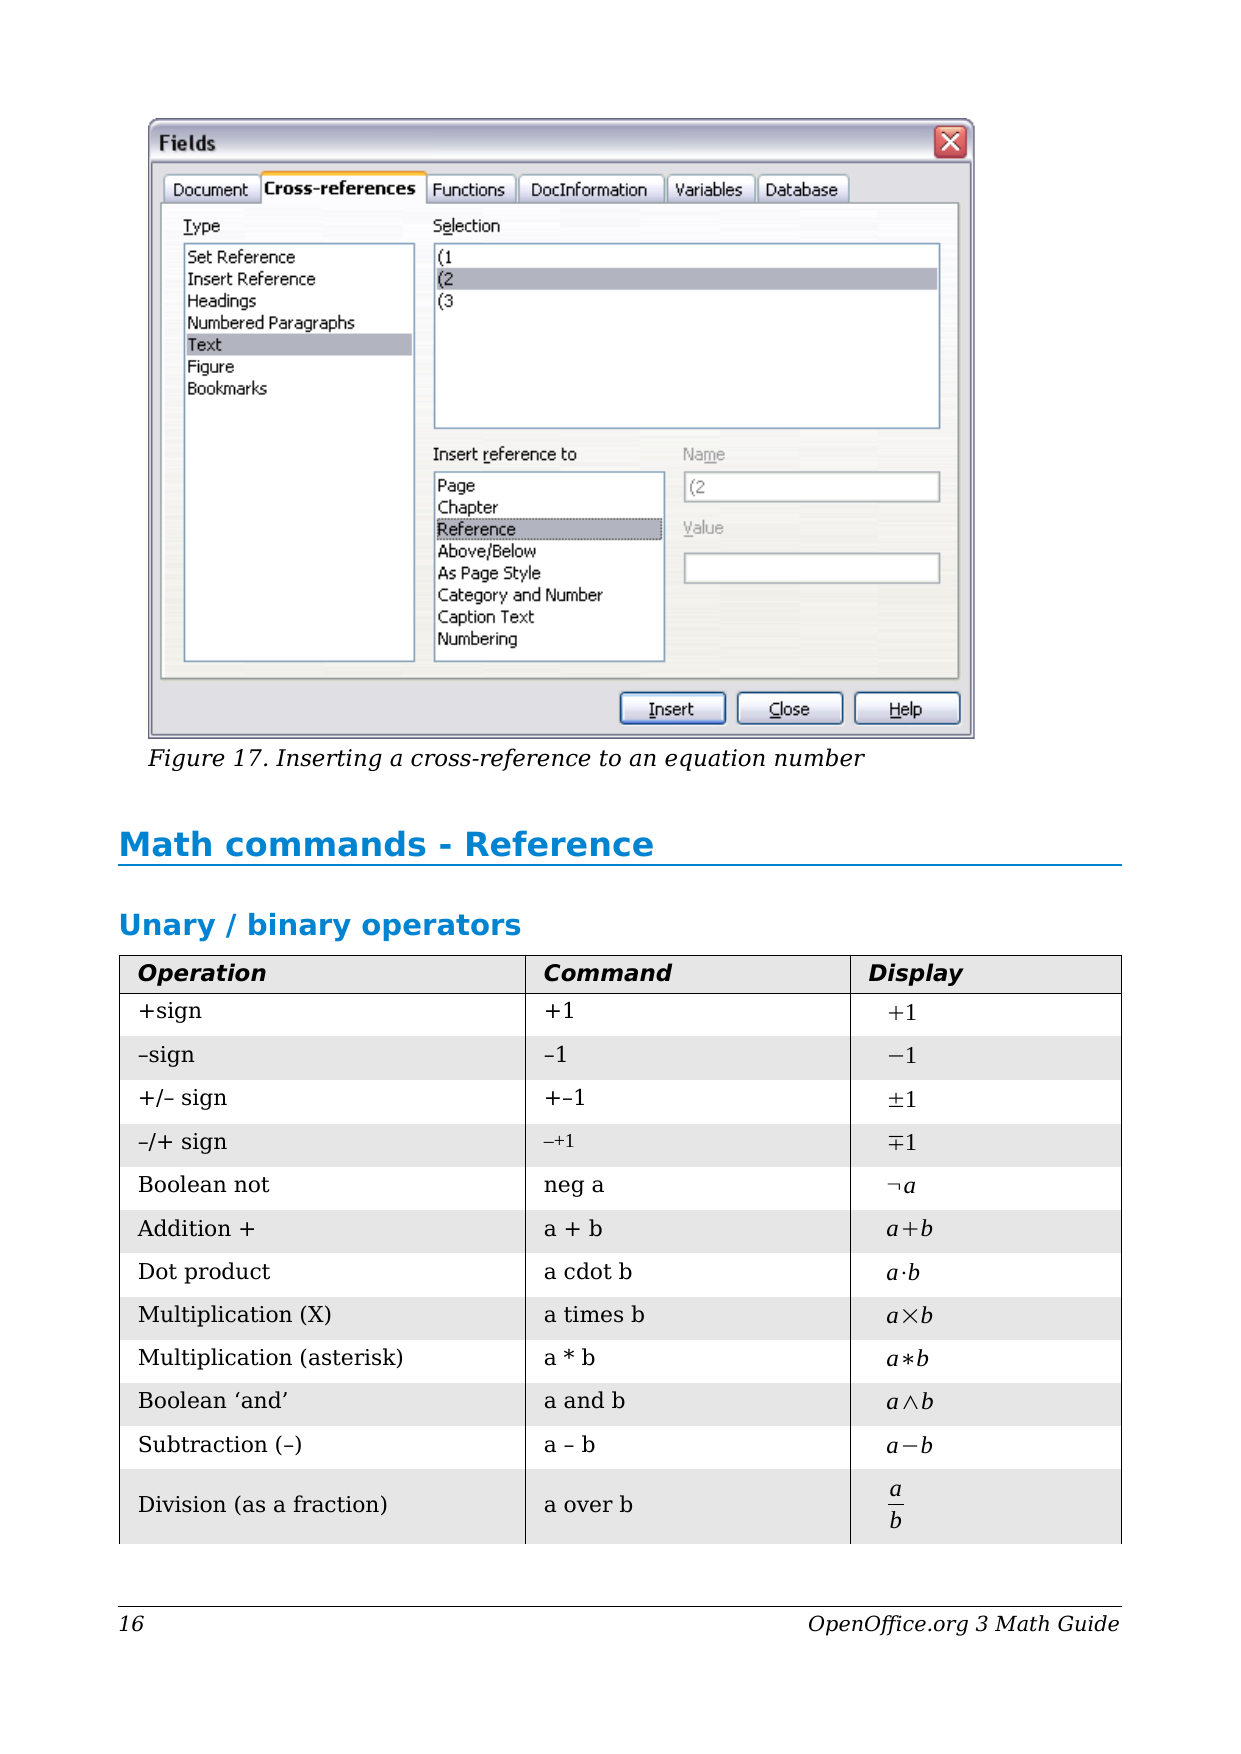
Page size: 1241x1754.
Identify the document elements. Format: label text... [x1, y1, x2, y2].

table_cell +sign [120, 994, 525, 1036]
table_cell [851, 1469, 1121, 1544]
subtitle Unary / binary operators [118, 908, 1122, 942]
table_cell [851, 1167, 1121, 1210]
table_cell a + b [526, 1210, 850, 1253]
table_cell Dot product [120, 1253, 525, 1297]
subtitle Math commands - Reference [118, 825, 1122, 864]
table_header Operation [120, 956, 525, 993]
table_cell Multiplication (asterisk) [120, 1340, 525, 1383]
table_cell [851, 1340, 1121, 1383]
table_cell Addition + [120, 1210, 525, 1253]
table_cell [851, 1426, 1121, 1469]
table_cell Multiplication (X) [120, 1297, 525, 1340]
table_cell [851, 1253, 1121, 1297]
table_cell –sign [120, 1036, 525, 1080]
table_cell a and b [526, 1383, 850, 1426]
table_header Command [526, 956, 850, 993]
table_cell [851, 1210, 1121, 1253]
table_cell [851, 1297, 1121, 1340]
table_cell a times b [526, 1297, 850, 1340]
table_cell –+1 [526, 1124, 850, 1167]
table_cell +–1 [526, 1080, 850, 1123]
text Figure 17. Inserting a cross-reference to an equation number [148, 745, 1092, 771]
table_cell Boolean ‘and’ [120, 1383, 525, 1426]
table_cell [851, 1383, 1121, 1426]
table_cell Subtraction (–) [120, 1426, 525, 1469]
table_cell a cdot b [526, 1253, 850, 1297]
table_cell –/+ sign [120, 1124, 525, 1167]
table_header Display [851, 956, 1121, 993]
table_cell [851, 1124, 1121, 1167]
picture [148, 118, 975, 739]
table_cell a over b [526, 1469, 850, 1544]
table_cell Division (as a fraction) [120, 1469, 525, 1544]
table_cell +1 [526, 994, 850, 1036]
table_cell +/– sign [120, 1080, 525, 1123]
table_cell a * b [526, 1340, 850, 1383]
table_cell –1 [526, 1036, 850, 1080]
table_cell neg a [526, 1167, 850, 1210]
table_cell Boolean not [120, 1167, 525, 1210]
table_cell [851, 1080, 1121, 1123]
table_cell [851, 1036, 1121, 1080]
table_cell a – b [526, 1426, 850, 1469]
table_cell [851, 994, 1121, 1036]
